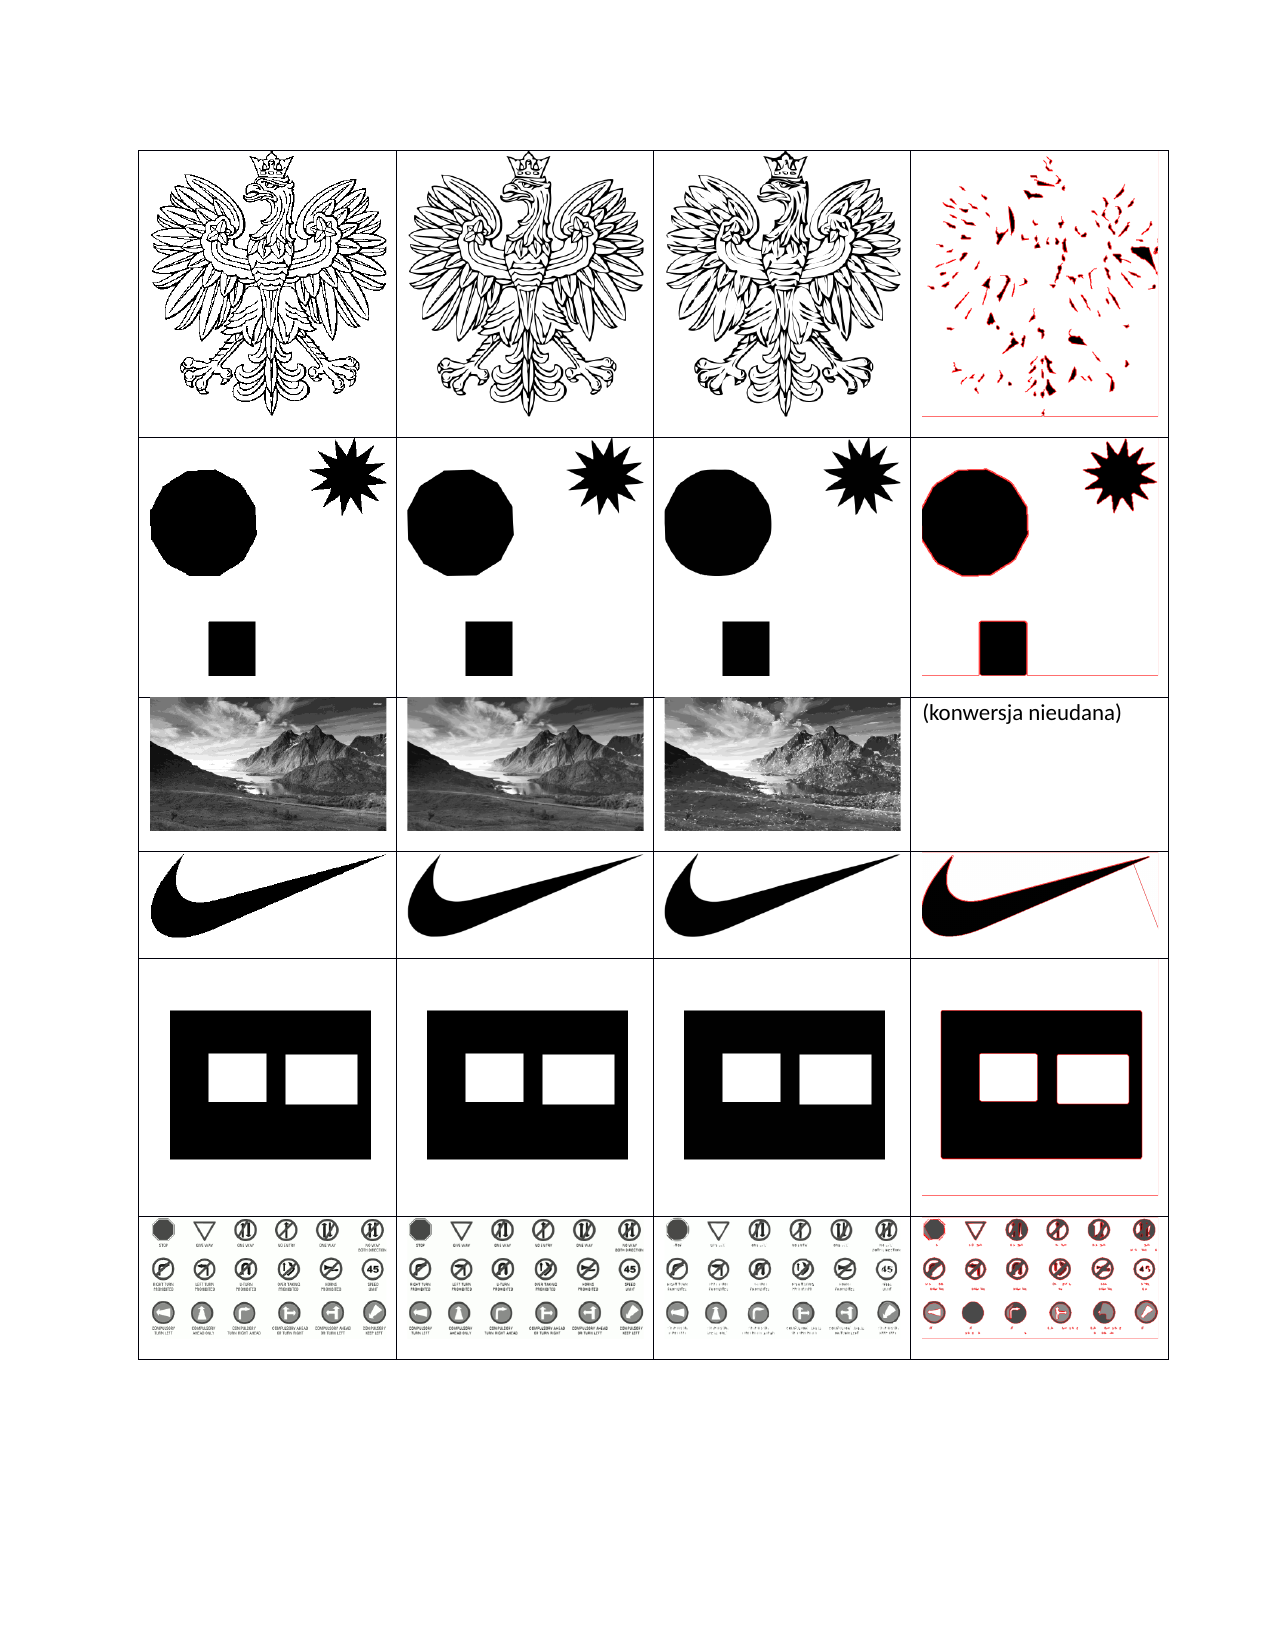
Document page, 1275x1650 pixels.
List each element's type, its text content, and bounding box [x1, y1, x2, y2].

table_cell [397, 151, 653, 437]
table_cell [911, 151, 1168, 437]
picture [407, 852, 644, 937]
table_cell (konwersja nieudana) [911, 698, 1168, 851]
picture [150, 151, 387, 416]
table_cell [139, 698, 396, 851]
table_cell [911, 852, 1168, 958]
table_cell [397, 852, 653, 958]
table_cell [139, 959, 396, 1216]
table_cell [139, 1217, 396, 1359]
picture [150, 959, 387, 1196]
picture [150, 852, 387, 938]
table_cell [654, 959, 910, 1216]
table_cell [654, 852, 910, 958]
table_cell [397, 1217, 653, 1359]
picture [664, 151, 901, 417]
table_cell [654, 438, 910, 697]
table_cell [139, 151, 396, 437]
picture [407, 1217, 644, 1339]
table_cell [139, 852, 396, 958]
table_cell [911, 1217, 1168, 1359]
table_cell [911, 959, 1168, 1216]
table_cell [397, 959, 653, 1216]
table_cell [911, 438, 1168, 697]
picture [407, 151, 644, 417]
picture [922, 438, 1159, 676]
picture [407, 697, 644, 831]
picture [150, 1217, 387, 1339]
table_cell [654, 151, 910, 437]
picture [150, 438, 387, 676]
picture [922, 852, 1159, 937]
picture [922, 1217, 1159, 1339]
picture [922, 151, 1159, 417]
table_cell [654, 1217, 910, 1359]
table_cell [397, 698, 653, 851]
table_cell [397, 438, 653, 697]
picture [150, 697, 387, 831]
picture [922, 959, 1159, 1196]
picture [664, 852, 901, 937]
picture [664, 1217, 901, 1339]
picture [407, 959, 644, 1196]
picture [664, 959, 901, 1196]
table_cell [654, 698, 910, 851]
picture [407, 438, 644, 676]
picture [664, 438, 901, 676]
table_cell [139, 438, 396, 697]
picture [664, 697, 901, 831]
